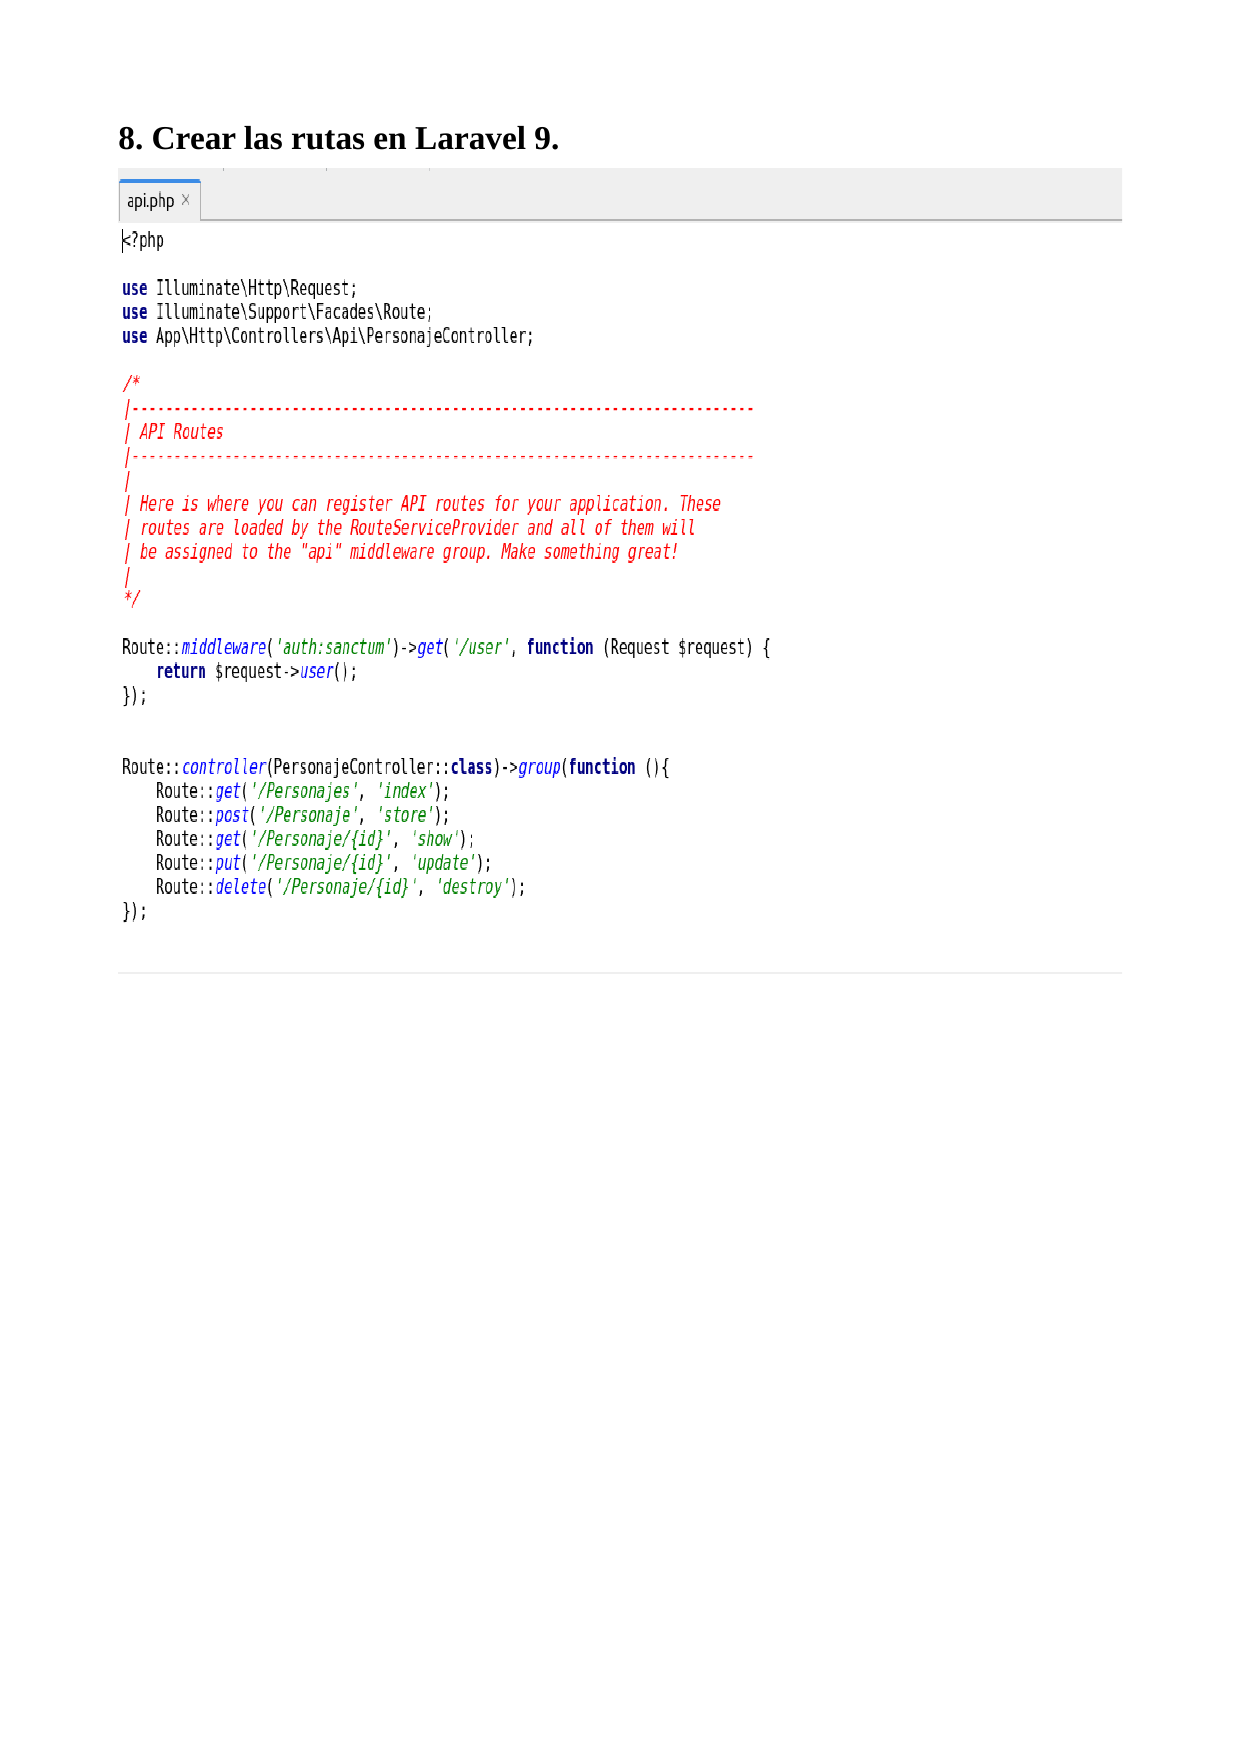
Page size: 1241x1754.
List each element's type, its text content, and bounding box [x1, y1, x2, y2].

picture [118, 168, 1123, 974]
subtitle 8. Crear las rutas en Laravel 9. [118, 118, 1122, 156]
